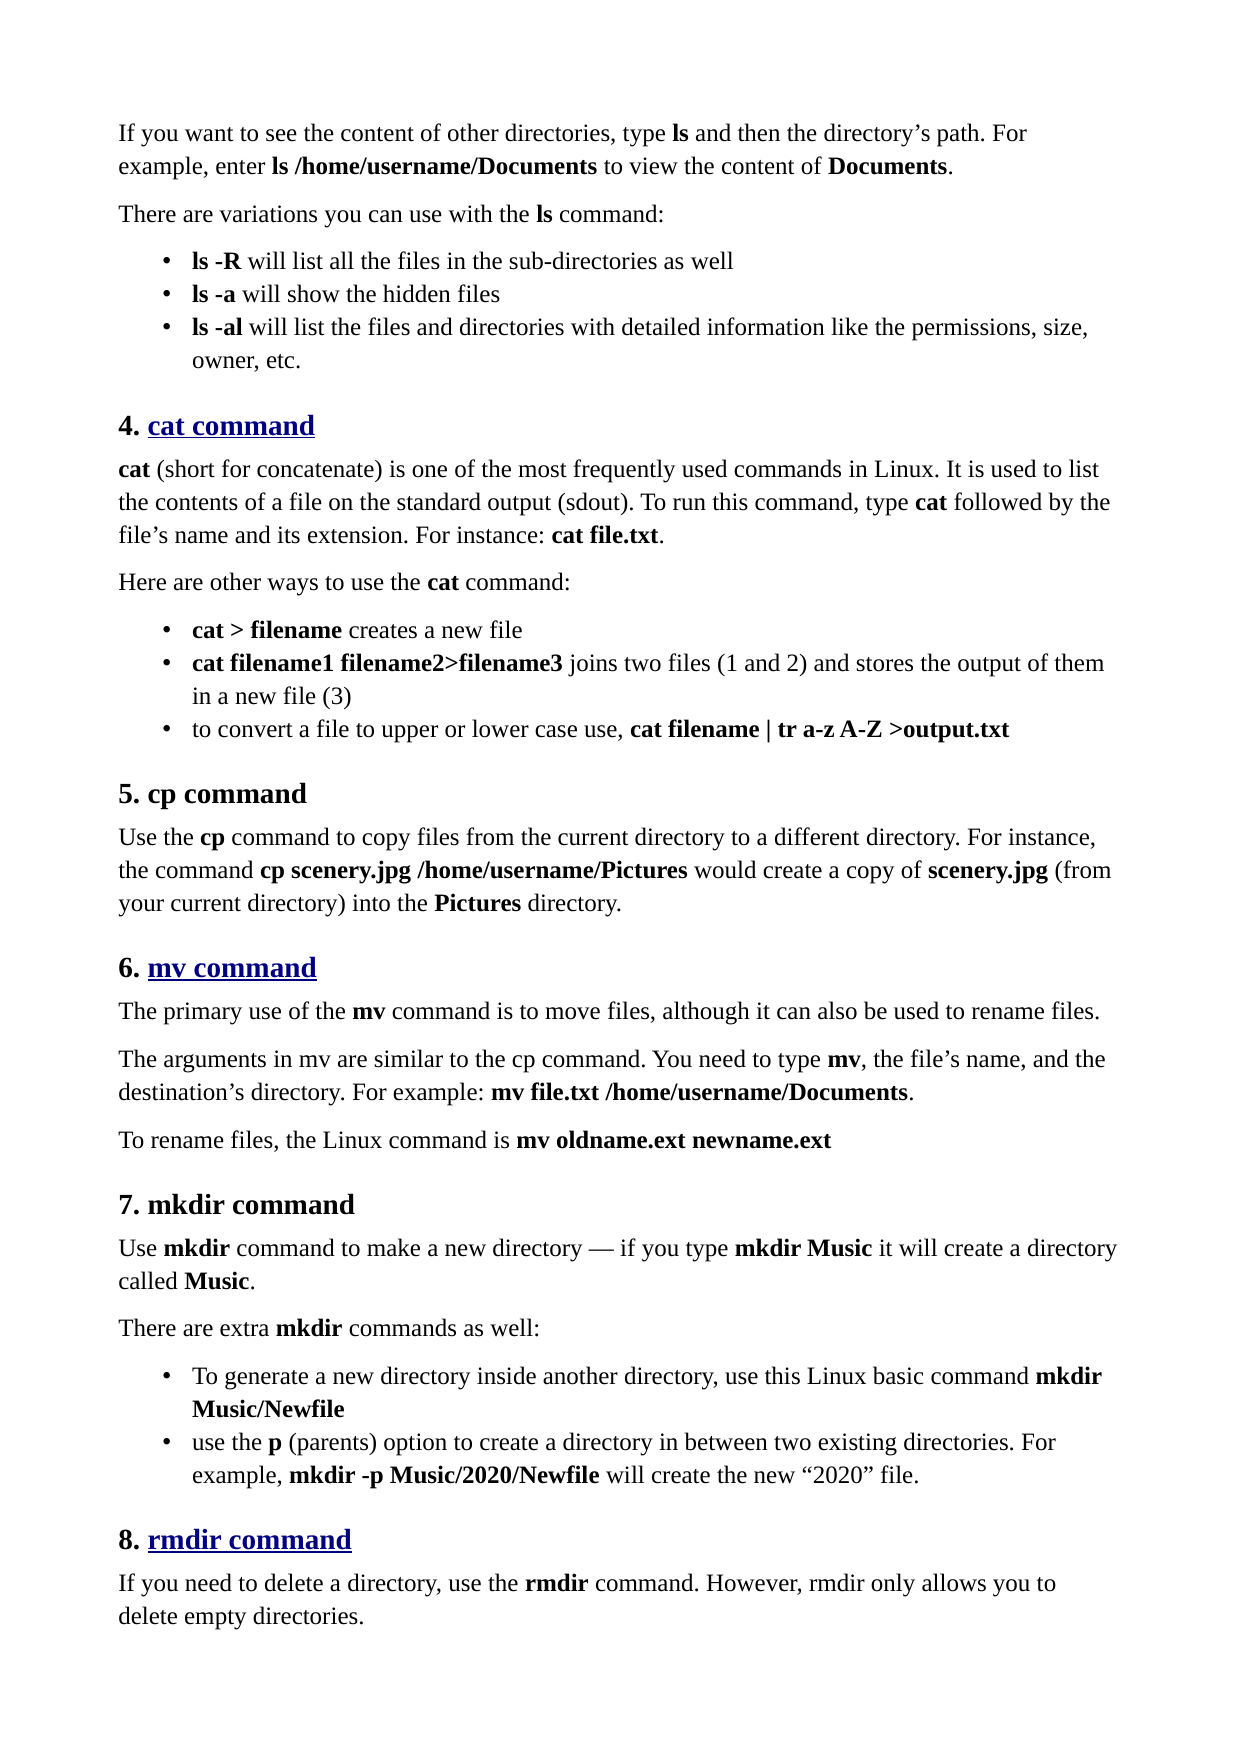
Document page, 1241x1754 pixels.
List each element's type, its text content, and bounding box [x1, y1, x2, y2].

text If you want to see the content of other directories, type ls and then the directory’s path. For example, enter ls /home/username/Documents to view the content of Documents. [118, 118, 1122, 180]
text Use the cp command to copy files from the current directory to a different directory. For instance, the command cp scenery.jpg /home/username/Pictures would create a copy of scenery.jpg (from your current directory) into the Pictures directory. [118, 822, 1122, 917]
subtitle 8. rmdir command [118, 1522, 1122, 1556]
list cat > filename creates a new file [162, 615, 1122, 644]
subtitle 7. mkdir command [118, 1187, 1122, 1220]
subtitle 6. mv command [118, 950, 1122, 984]
text There are extra mkdir commands as well: [118, 1313, 1122, 1342]
list to convert a file to upper or lower case use, cat filename | tr a-z A-Z >output.txt [162, 714, 1122, 743]
list cat filename1 filename2>filename3 joins two files (1 and 2) and stores the output of them in a new file (3) [162, 648, 1122, 710]
list To generate a new directory inside another directory, use this Linux basic command mkdir Music/Newfile [162, 1361, 1122, 1423]
text To rename files, the Linux command is mv oldname.ext newname.ext [118, 1125, 1122, 1153]
text The arguments in mv are similar to the cp command. You need to type mv, the file’s name, and the destination’s directory. For example: mv file.txt /home/username/Documents. [118, 1044, 1122, 1106]
text Here are other ways to use the cat command: [118, 567, 1122, 596]
text If you need to delete a directory, use the rmdir command. However, rmdir only allows you to delete empty directories. [118, 1568, 1122, 1630]
text The primary use of the mv command is to move files, although it can also be used to rename files. [118, 996, 1122, 1025]
text Use mkdir command to make a new directory — if you type mkdir Music it will create a directory called Music. [118, 1233, 1122, 1295]
text cat (short for concatenate) is one of the most frequently used commands in Linux. It is used to list the contents of a file on the standard output (sdout). To run this command, type cat followed by the file’s name and its extension. For instance: cat file.txt. [118, 454, 1122, 548]
list ls -al will list the files and directories with detailed information like the permissions, size, owner, etc. [162, 312, 1122, 374]
list use the p (parents) option to create a directory in between two existing directories. For example, mkdir -p Music/2020/Newfile will create the new “2020” file. [162, 1427, 1122, 1489]
list ls -a will show the hidden files [162, 279, 1122, 308]
subtitle 5. cp command [118, 776, 1122, 810]
list ls -R will list all the files in the sub-directories as well [162, 246, 1122, 275]
subtitle 4. cat command [118, 408, 1122, 441]
text There are variations you can use with the ls command: [118, 199, 1122, 227]
